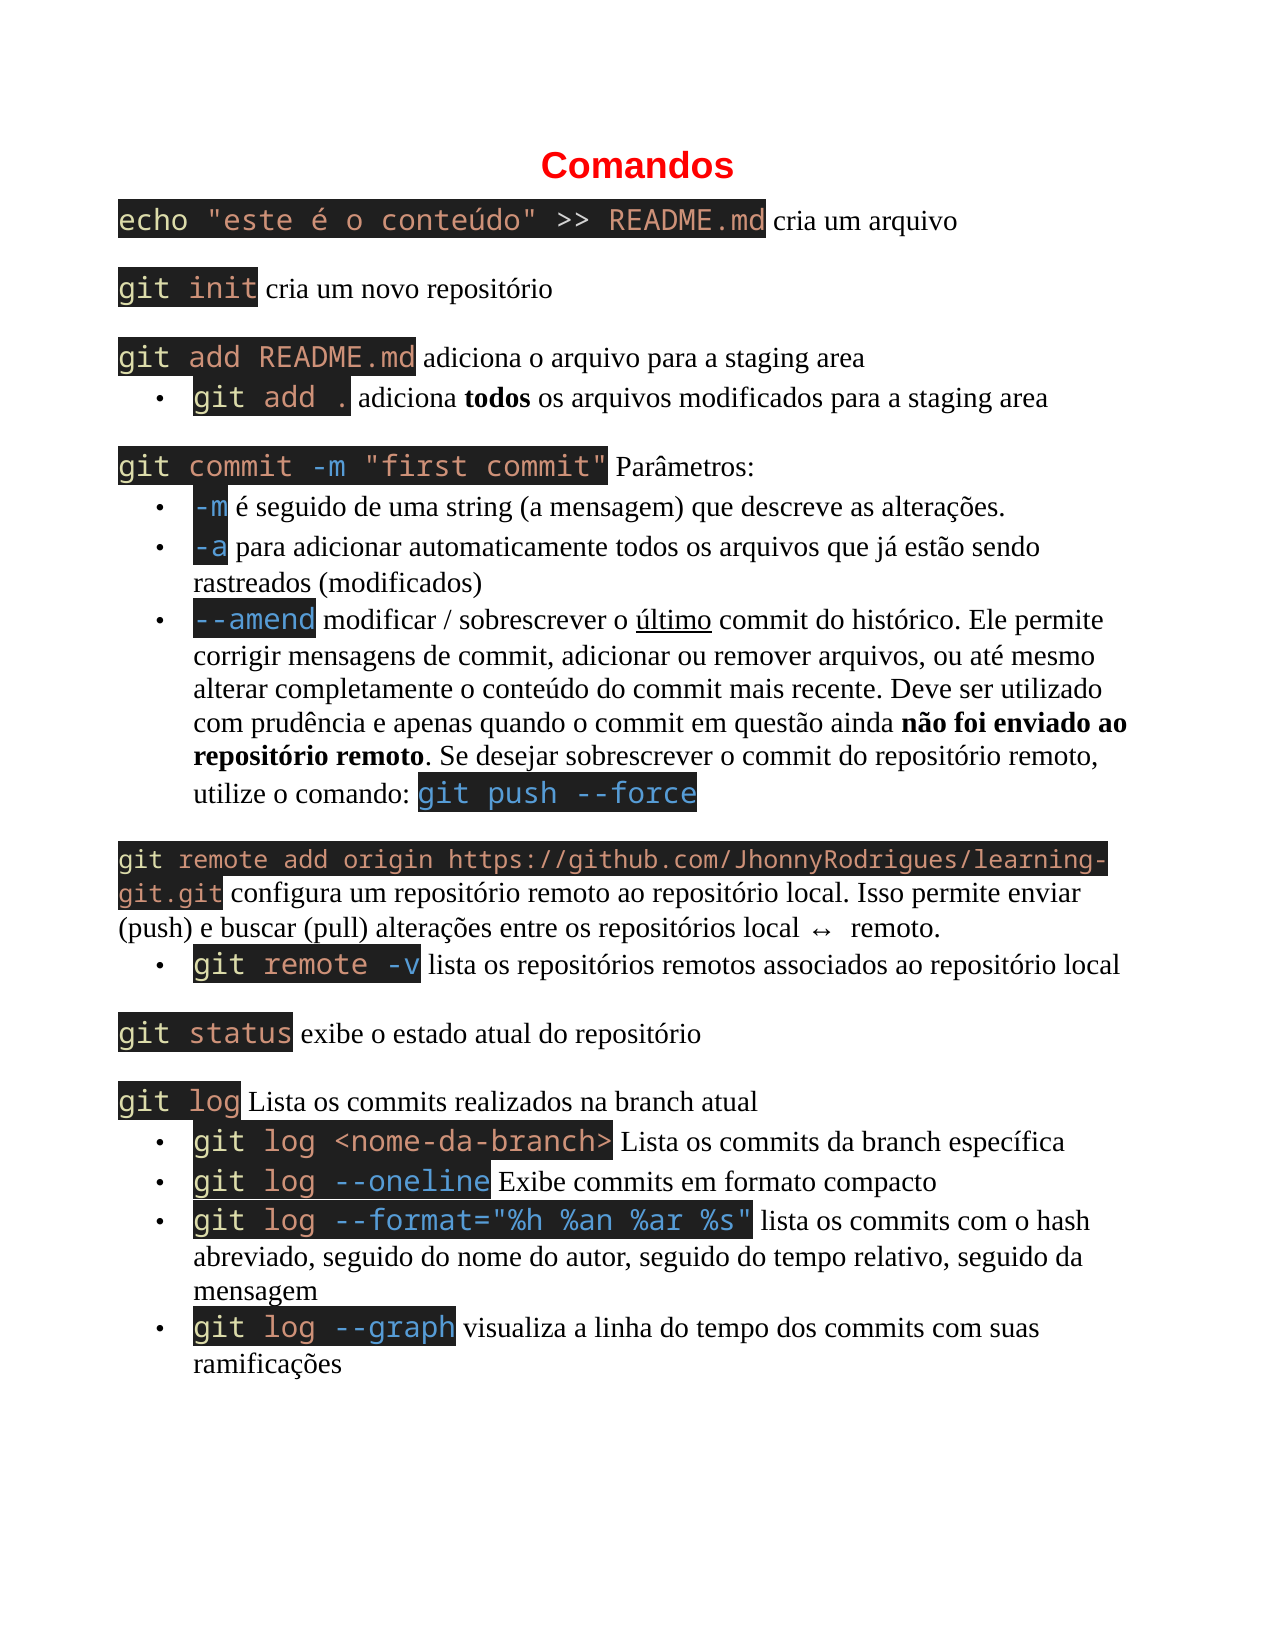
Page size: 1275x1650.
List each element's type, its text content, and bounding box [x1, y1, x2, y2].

list git add . adiciona todos os arquivos modificados para a staging area [156, 376, 1157, 416]
list git log <nome-da-branch> Lista os commits da branch específica [156, 1120, 1157, 1160]
list git log --graph visualiza a linha do tempo dos commits com suas ramificações [156, 1306, 1157, 1379]
subtitle Comandos [118, 143, 1157, 186]
list -m é seguido de uma string (a mensagem) que descreve as alterações. [156, 485, 1157, 525]
text git add README.md adiciona o arquivo para a staging area [118, 337, 1157, 376]
text git status exibe o estado atual do repositório [118, 1012, 1157, 1052]
list -a para adicionar automaticamente todos os arquivos que já estão sendo rastreados (modificados) [156, 525, 1157, 598]
text echo "este é o conteúdo" >> README.md cria um arquivo [118, 199, 1157, 238]
list git log --oneline Exibe commits em formato compacto [156, 1160, 1157, 1199]
list git log --format="%h %an %ar %s" lista os commits com o hash abreviado, seguido do nome do autor, seguido do tempo relativo, seguido da mensagem [156, 1199, 1157, 1306]
text git commit -m "first commit" Parâmetros: [118, 446, 1157, 485]
list --amend modificar / sobrescrever o último commit do histórico. Ele permite corrigir mensagens de commit, adicionar ou remover arquivos, ou até mesmo alterar completamente o conteúdo do commit mais recente. Deve ser utilizado com prudência e apenas quando o commit em questão ainda não foi enviado ao repositório remoto. Se desejar sobrescrever o commit do repositório remoto, utilize o comando: git push --force [156, 598, 1157, 812]
text git log Lista os commits realizados na branch atual [118, 1081, 1157, 1120]
list git remote -v lista os repositórios remotos associados ao repositório local [156, 944, 1157, 983]
text git remote add origin https://github.com/JhonnyRodrigues/learning-git.git configura um repositório remoto ao repositório local. Isso permite enviar (push) e buscar (pull) alterações entre os repositórios local ↔ remoto. [118, 841, 1157, 944]
text git init cria um novo repositório [118, 267, 1157, 307]
